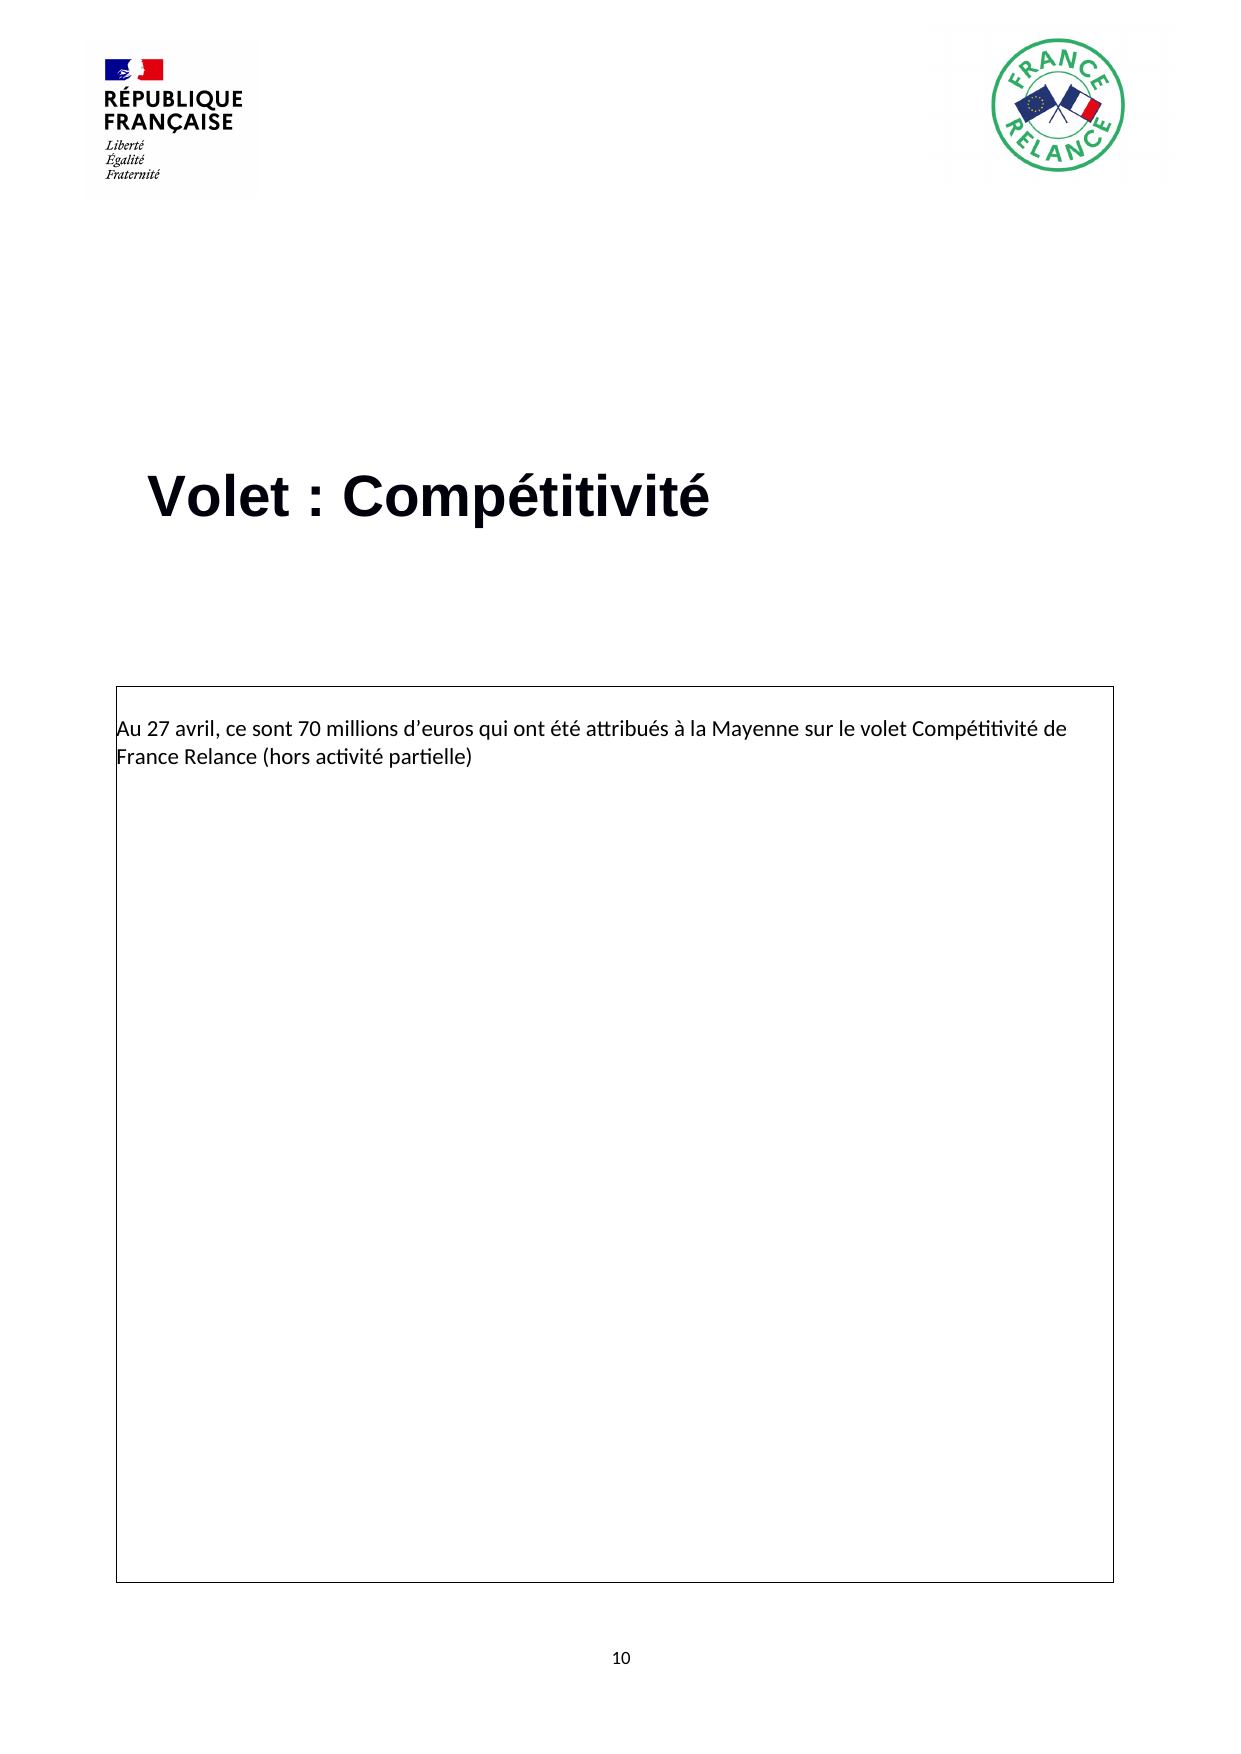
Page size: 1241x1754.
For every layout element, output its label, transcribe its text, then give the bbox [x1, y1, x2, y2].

picture [84, 39, 263, 200]
text Volet : Compétitivité [148, 462, 1093, 529]
picture [926, 17, 1189, 185]
text 10 [4, 1646, 1238, 1669]
text Au 27 avril, ce sont 70 millions d’euros qui ont été attribués à la Mayenne sur le volet Compétitivité de France Relance (hors activité partielle) [116, 714, 1113, 770]
